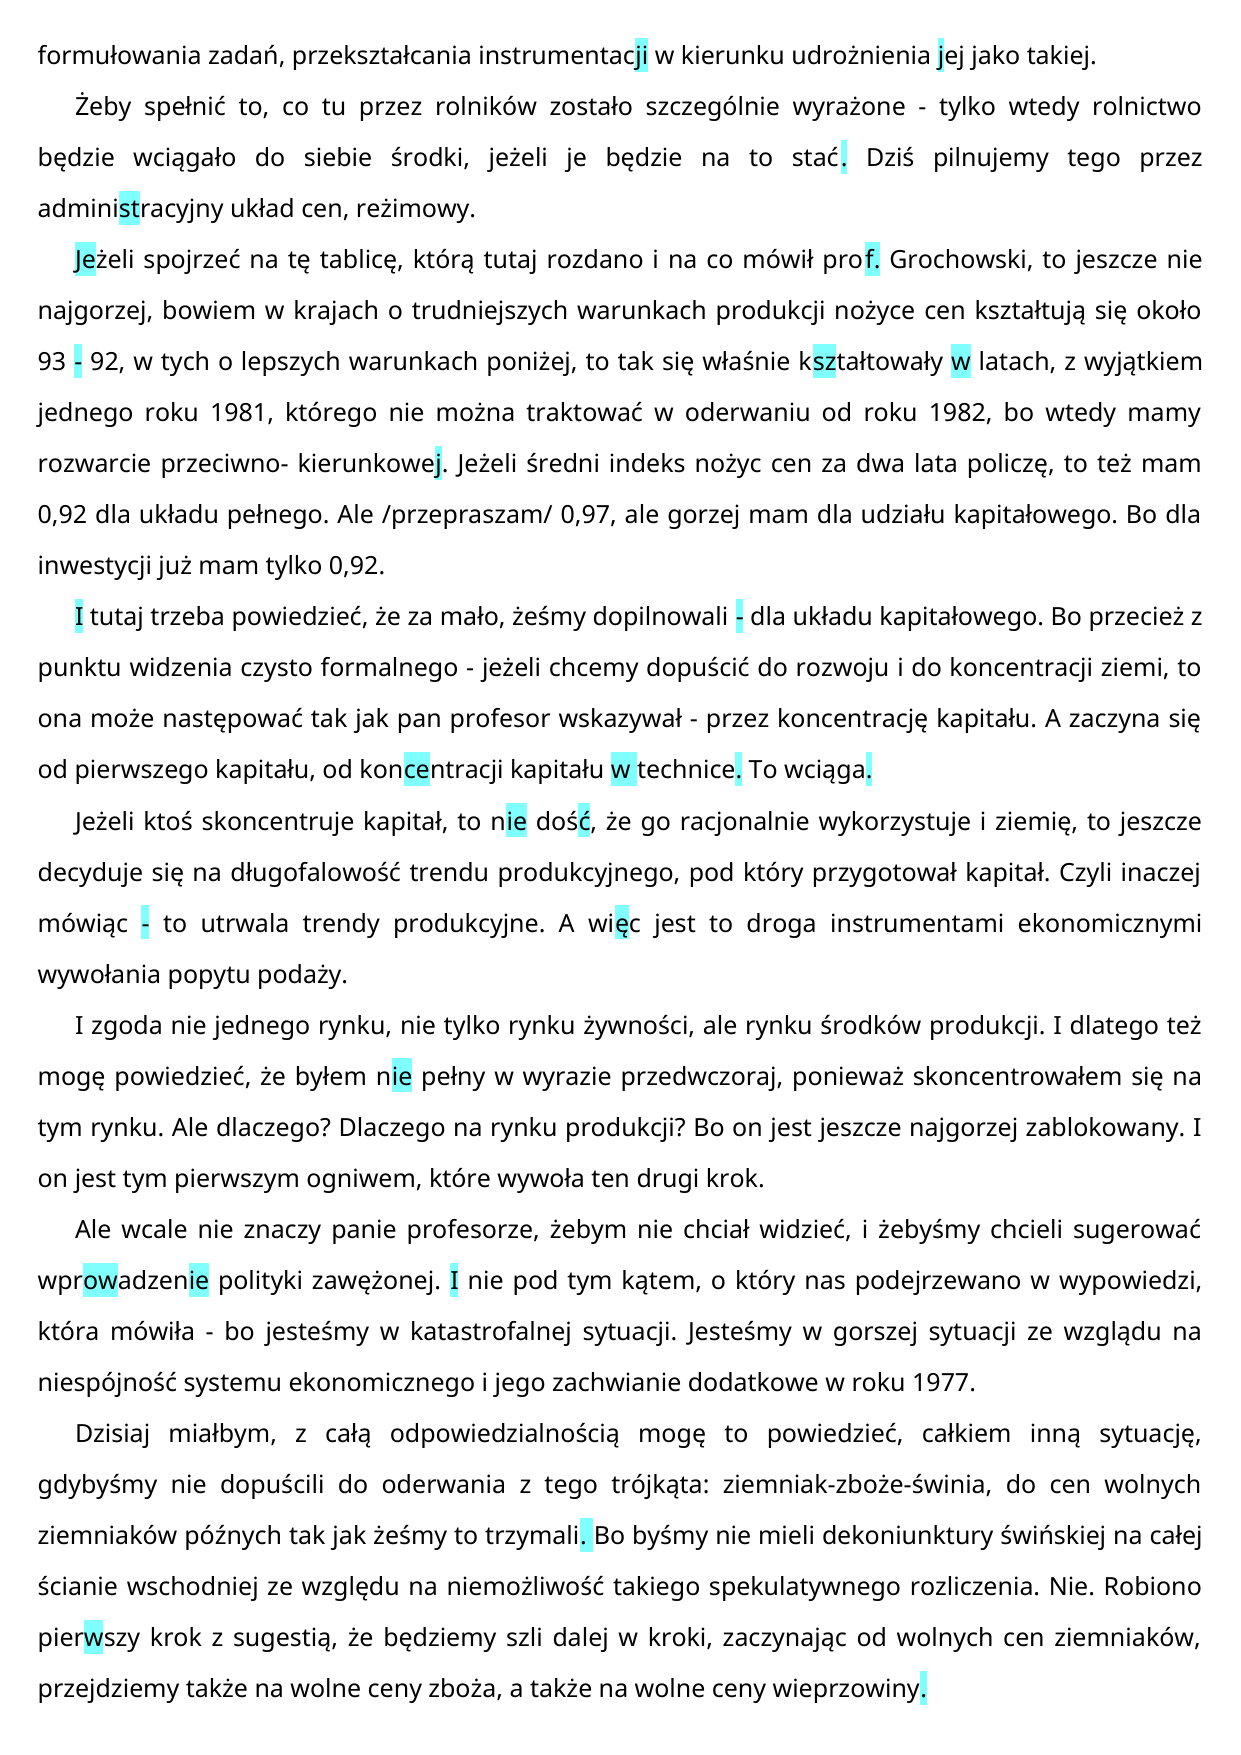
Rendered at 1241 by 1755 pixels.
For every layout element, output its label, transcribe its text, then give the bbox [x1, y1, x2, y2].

text I tutaj trzeba powiedzieć, że za mało, żeśmy dopilnowali - dla układu kapitałowego. Bo przecież z punktu widzenia czysto formalnego - jeżeli chcemy dopuścić do rozwoju i do koncentracji ziemi, to ona może następować tak jak pan profesor wskazywał - przez koncentrację kapitału. A zaczyna się od pierwszego kapitału, od koncentracji kapitału w technice. To wciąga. [37, 599, 1203, 786]
text formułowania zadań, przekształcania instrumentacji w kierunku udrożnienia jej jako takiej. [37, 37, 1203, 72]
text I zgoda nie jednego rynku, nie tylko rynku żywności, ale rynku środków produkcji. I dlatego też mogę powiedzieć, że byłem nie pełny w wyrazie przedwczoraj, ponieważ skoncentrowałem się na tym rynku. Ale dlaczego? Dlaczego na rynku produkcji? Bo on jest jeszcze najgorzej zablokowany. I on jest tym pierwszym ogniwem, które wywoła ten drugi krok. [37, 1007, 1203, 1194]
text Żeby spełnić to, co tu przez rolników zostało szczególnie wyrażone - tylko wtedy rolnictwo będzie wciągało do siebie środki, jeżeli je będzie na to stać. Dziś pilnujemy tego przez administracyjny układ cen, reżimowy. [37, 88, 1203, 225]
text Dzisiaj miałbym, z całą odpowiedzialnością mogę to powiedzieć, całkiem inną sytuację, gdybyśmy nie dopuścili do oderwania z tego trójkąta: ziemniak-zboże-świnia, do cen wolnych ziemniaków późnych tak jak żeśmy to trzymali. Bo byśmy nie mieli dekoniunktury świńskiej na całej ścianie wschodniej ze względu na niemożliwość takiego spekulatywnego rozliczenia. Nie. Robiono pierwszy krok z sugestią, że będziemy szli dalej w kroki, zaczynając od wolnych cen ziemniaków, przejdziemy także na wolne ceny zboża, a także na wolne ceny wieprzowiny. [37, 1416, 1203, 1705]
text Ale wcale nie znaczy panie profesorze, żebym nie chciał widzieć, i żebyśmy chcieli sugerować wprowadzenie polityki zawężonej. I nie pod tym kątem, o który nas podejrzewano w wypowiedzi, która mówiła - bo jesteśmy w katastrofalnej sytuacji. Jesteśmy w gorszej sytuacji ze wzglądu na niespójność systemu ekonomicznego i jego zachwianie dodatkowe w roku 1977. [37, 1211, 1203, 1399]
text Jeżeli ktoś skoncentruje kapitał, to nie dość, że go racjonalnie wykorzystuje i ziemię, to jeszcze decyduje się na długofalowość trendu produkcyjnego, pod który przygotował kapitał. Czyli inaczej mówiąc - to utrwala trendy produkcyjne. A więc jest to droga instrumentami ekonomicznymi wywołania popytu podaży. [37, 803, 1203, 990]
text Jeżeli spojrzeć na tę tablicę, którą tutaj rozdano i na co mówił prof. Grochowski, to jeszcze nie najgorzej, bowiem w krajach o trudniejszych warunkach produkcji nożyce cen kształtują się około 93 - 92, w tych o lepszych warunkach poniżej, to tak się właśnie kształtowały w latach, z wyjątkiem jednego roku 1981, którego nie można traktować w oderwaniu od roku 1982, bo wtedy mamy rozwarcie przeciwno- kierunkowej. Jeżeli średni indeks nożyc cen za dwa lata policzę, to też mam 0,92 dla układu pełnego. Ale /przepraszam/ 0,97, ale gorzej mam dla udziału kapitałowego. Bo dla inwestycji już mam tylko 0,92. [37, 242, 1203, 582]
